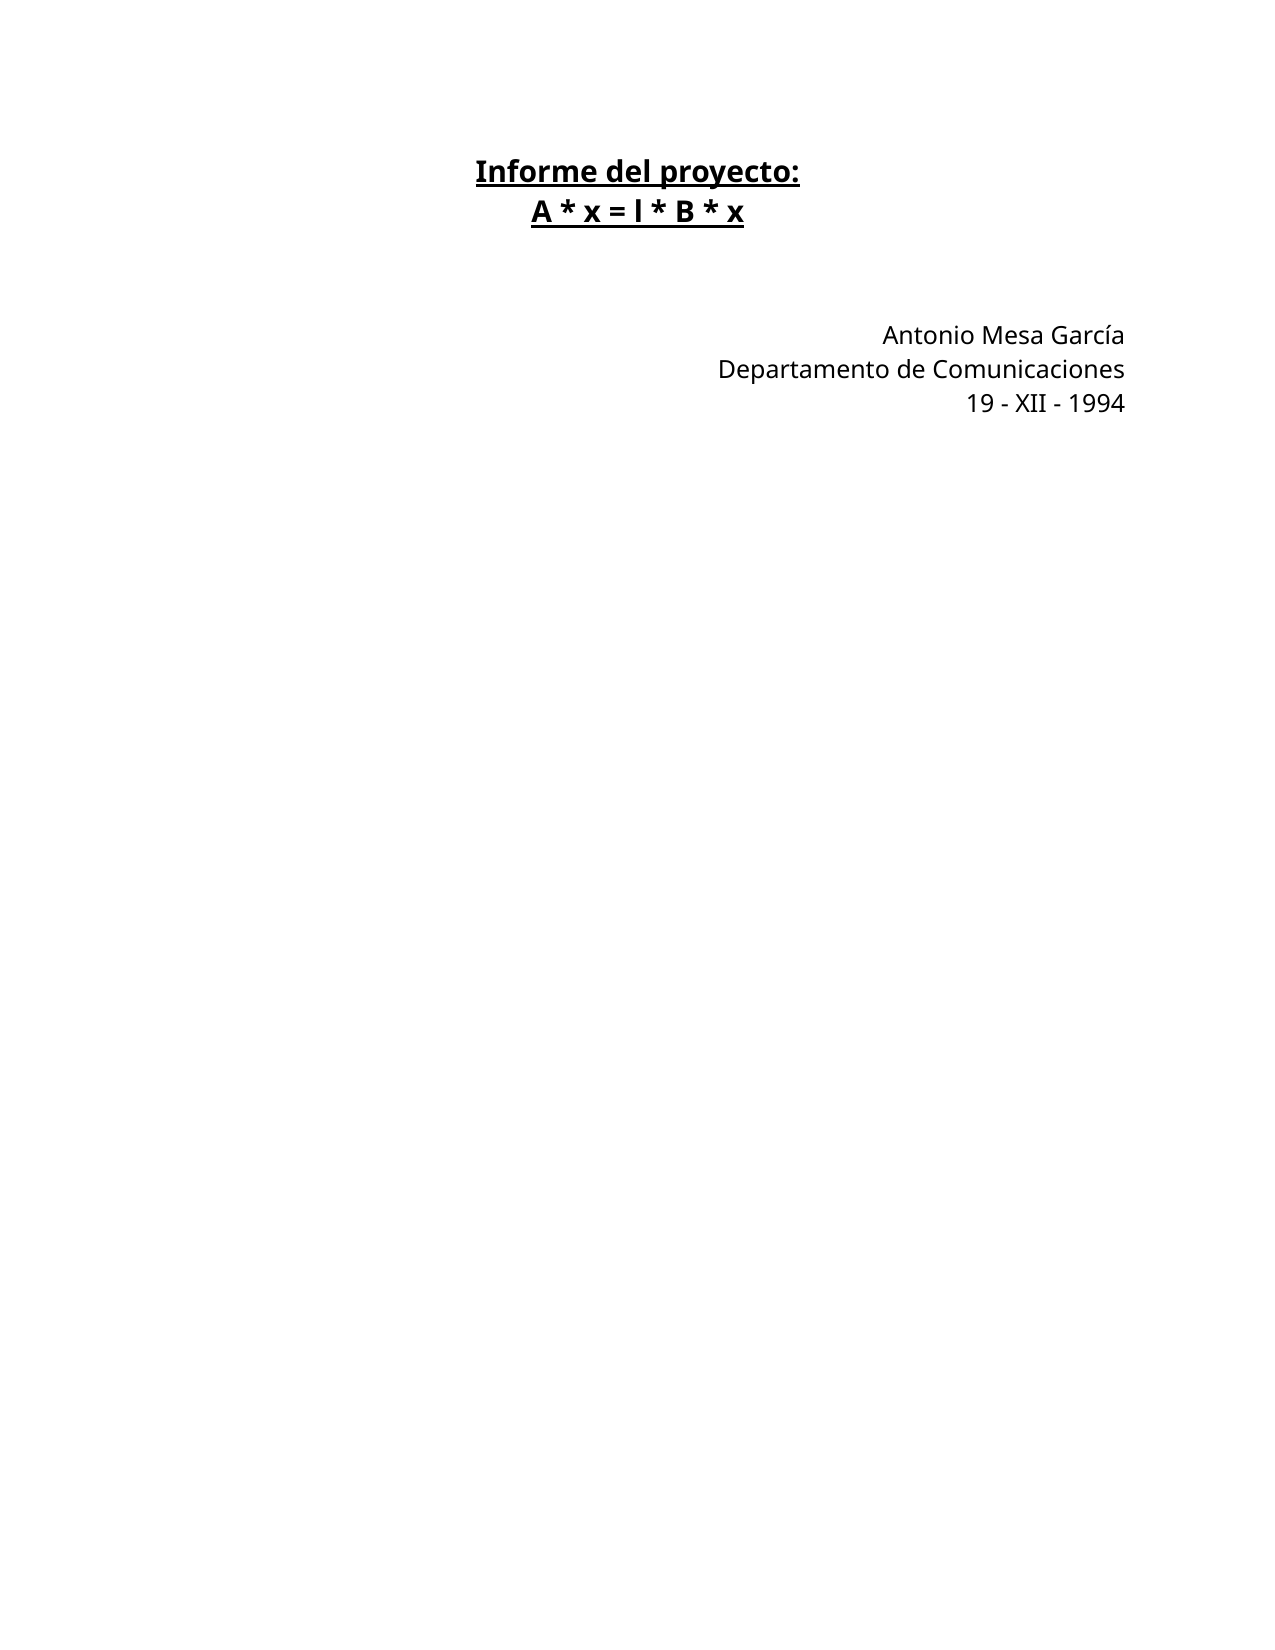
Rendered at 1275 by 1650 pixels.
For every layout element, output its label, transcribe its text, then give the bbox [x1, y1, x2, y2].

text Informe del proyecto: [150, 150, 1125, 191]
text 19 - XII - 1994 [150, 386, 1125, 420]
text A * x = l * B * x [150, 191, 1125, 232]
text Departamento de Comunicaciones [150, 352, 1125, 386]
text Antonio Mesa García [150, 318, 1125, 352]
